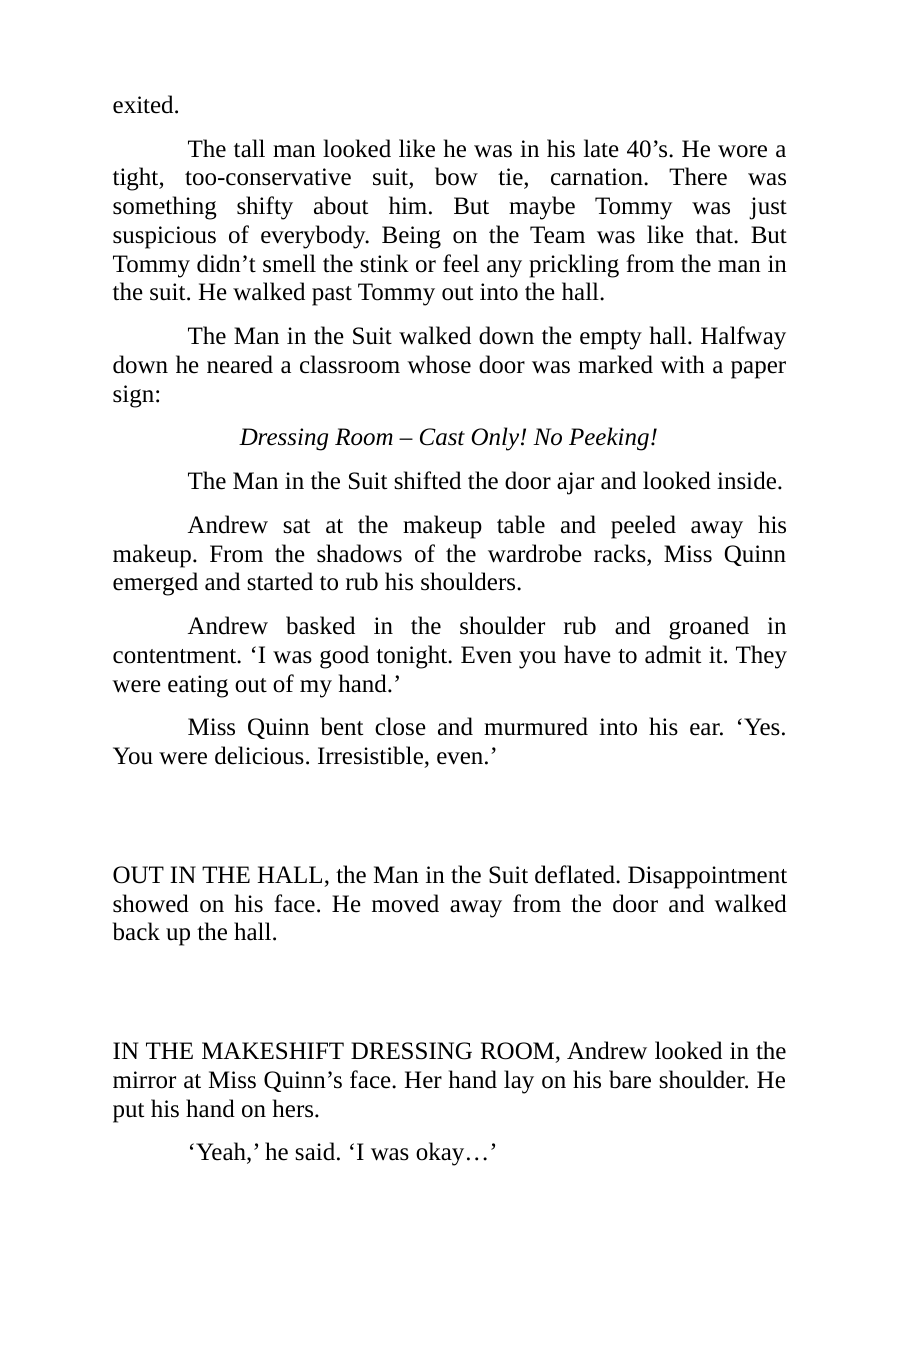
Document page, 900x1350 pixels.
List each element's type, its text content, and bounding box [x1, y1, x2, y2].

text ‘Yeah,’ he said. ‘I was okay…’ [112, 1137, 787, 1166]
text OUT IN THE HALL, the Man in the Suit deflated. Disappointment showed on his face. He moved away from the door and walked back up the hall. [112, 860, 787, 946]
text The Man in the Suit walked down the empty hall. Halfway down he neared a classroom whose door was marked with a paper sign: [112, 321, 787, 407]
text exited. [112, 90, 787, 119]
text Miss Quinn bent close and murmured into his ear. ‘Yes. You were delicious. Irresistible, even.’ [112, 712, 787, 770]
text Dressing Room – Cast Only! No Peeking! [112, 422, 787, 451]
text IN THE MAKESHIFT DRESSING ROOM, Andrew looked in the mirror at Miss Quinn’s face. Her hand lay on his bare shoulder. He put his hand on hers. [112, 1036, 787, 1122]
text Andrew sat at the makeup table and peeled away his makeup. From the shadows of the wardrobe racks, Miss Quinn emerged and started to rub his shoulders. [112, 510, 787, 596]
text The Man in the Suit shifted the door ajar and looked inside. [112, 466, 787, 495]
text Andrew basked in the shoulder rub and groaned in contentment. ‘I was good tonight. Even you have to admit it. They were eating out of my hand.’ [112, 611, 787, 697]
text The tall man looked like he was in his late 40’s. He wore a tight, too-conservative suit, bow tie, carnation. There was something shifty about him. But maybe Tommy was just suspicious of everybody. Being on the Team was like that. But Tommy didn’t smell the stink or feel any prickling from the man in the suit. He walked past Tommy out into the hall. [112, 134, 787, 306]
